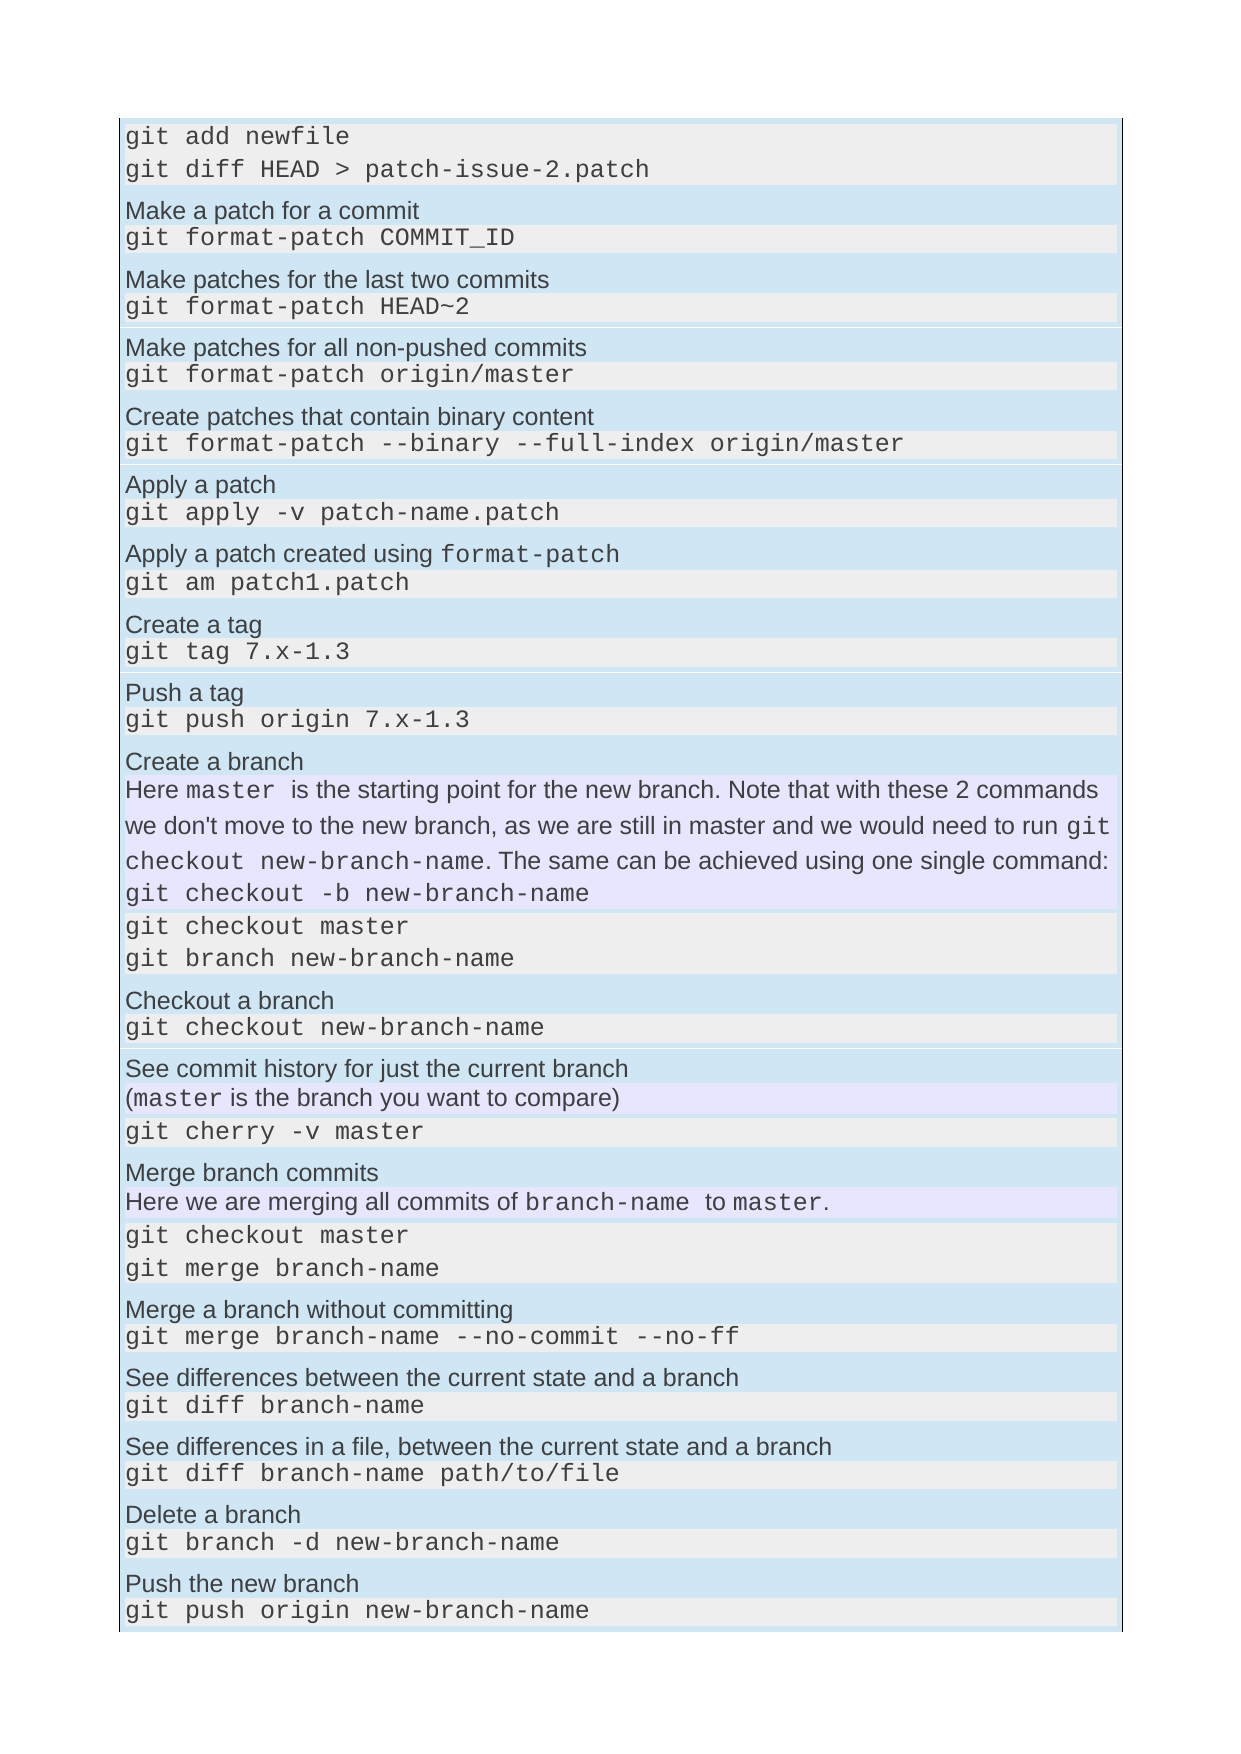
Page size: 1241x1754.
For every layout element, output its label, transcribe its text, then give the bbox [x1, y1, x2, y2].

table_cell Create patches that contain binary content git format-patch --binary --full-index origin/master [120, 396, 1122, 464]
table_cell Create a branch Here master is the starting point for the new branch. Note that with these 2 commands we don't move to the new branch, as we are still in master and we would need to run git checkout new-branch-name. The same can be achieved using one single command: git checkout -b new-branch-name git checkout master git branch new-branch-name [120, 741, 1122, 980]
table_cell See differences in a file, between the current state and a branch git diff branch-name path/to/file [120, 1426, 1122, 1495]
table_cell Apply a patch git apply -v patch-name.patch [120, 465, 1122, 533]
table_cell Checkout a branch git checkout new-branch-name [120, 980, 1122, 1048]
table_cell Push the new branch git push origin new-branch-name [120, 1563, 1122, 1632]
table_cell Merge branch commits Here we are merging all commits of branch-name to master. git checkout master git merge branch-name [120, 1153, 1122, 1289]
table_cell Push a tag git push origin 7.x-1.3 [120, 673, 1122, 741]
table_cell git add newfile git diff HEAD > patch-issue-2.patch [120, 118, 1122, 190]
table_cell Delete a branch git branch -d new-branch-name [120, 1495, 1122, 1563]
table_cell Make a patch for a commit git format-patch COMMIT_ID [120, 190, 1122, 259]
table_cell Create a tag git tag 7.x-1.3 [120, 604, 1122, 672]
table_cell Make patches for all non-pushed commits git format-patch origin/master [120, 328, 1122, 396]
table_cell Merge a branch without committing git merge branch-name --no-commit --no-ff [120, 1289, 1122, 1358]
table_cell Apply a patch created using format-patch git am patch1.patch [120, 533, 1122, 604]
table_cell See commit history for just the current branch (master is the branch you want to compare) git cherry -v master [120, 1049, 1122, 1153]
table_cell Make patches for the last two commits git format-patch HEAD~2 [120, 259, 1122, 327]
table_cell See differences between the current state and a branch git diff branch-name [120, 1358, 1122, 1426]
